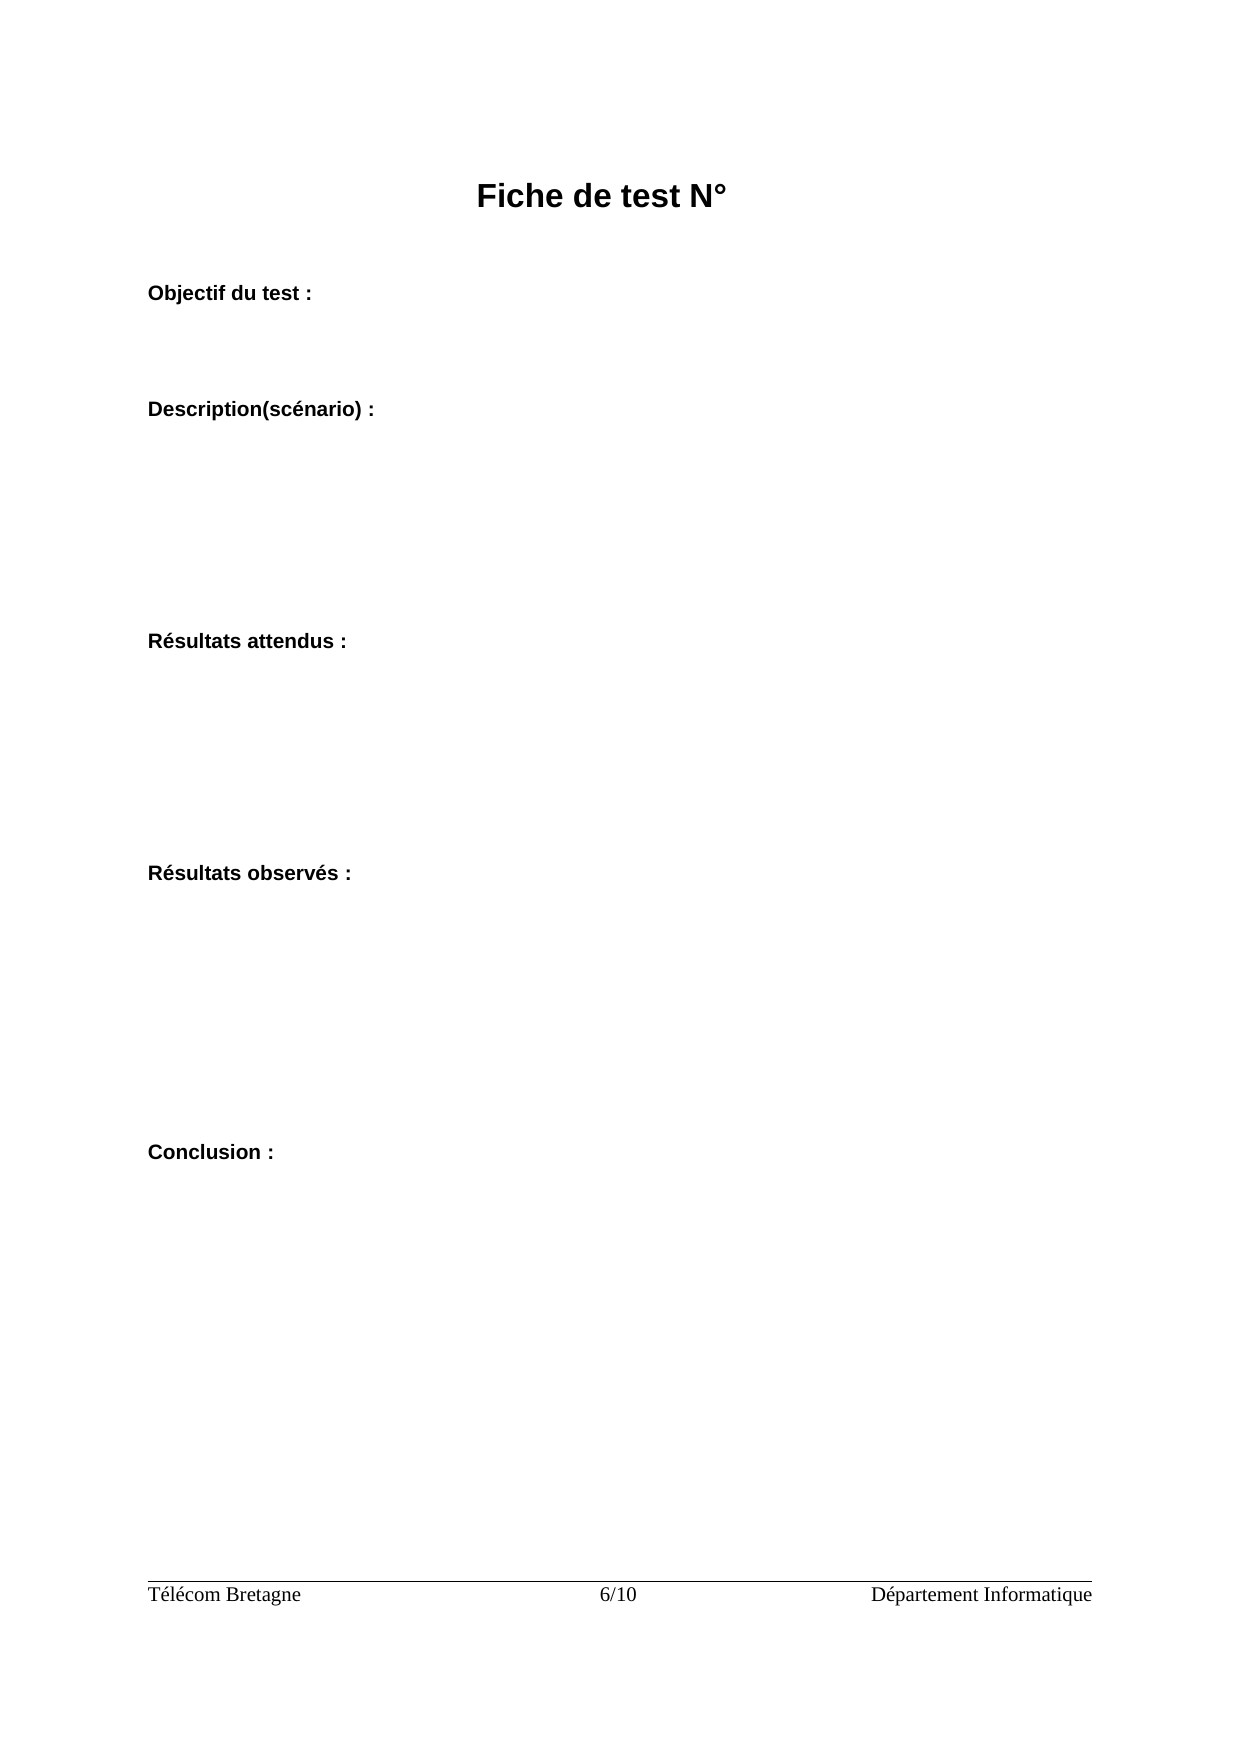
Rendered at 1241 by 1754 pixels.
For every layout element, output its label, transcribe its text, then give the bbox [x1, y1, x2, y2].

text Résultats attendus : [148, 630, 1092, 653]
text Résultats observés : [148, 862, 1092, 885]
title Fiche de test N° [148, 177, 1092, 214]
text Objectif du test : [148, 281, 1092, 304]
text Description(scénario) : [148, 397, 1092, 421]
subtitle Conclusion : [148, 1141, 1092, 1164]
